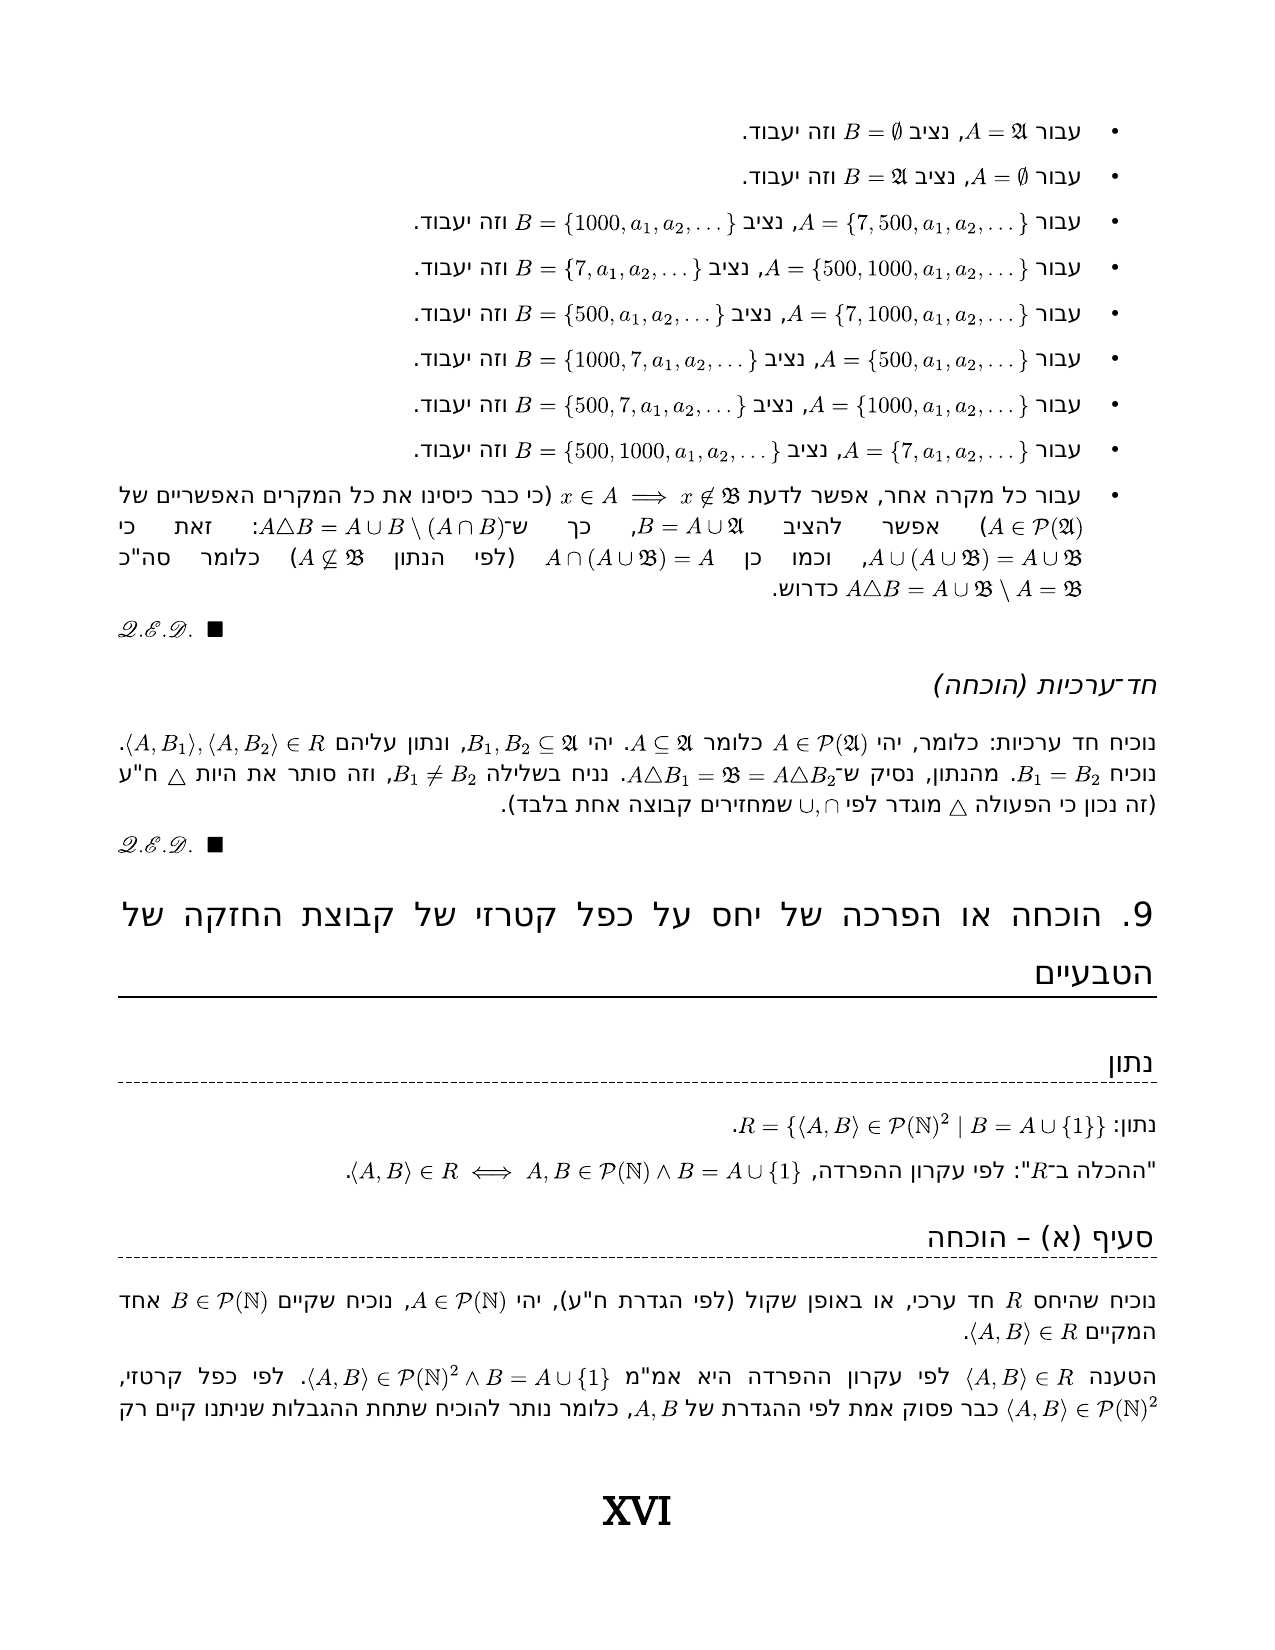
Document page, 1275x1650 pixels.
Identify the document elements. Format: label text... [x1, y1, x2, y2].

list עבור , נציב וזה יעבוד. [118, 118, 1119, 145]
subtitle 9. הוכחה או הפרכה של יחס על כפל קטרזי של קבוצת החזקה של הטבעיים [118, 893, 1157, 996]
subtitle סעיף (א) – הוכחה [118, 1217, 1157, 1257]
list עבור , נציב וזה יעבוד. [118, 437, 1119, 464]
list עבור , נציב וזה יעבוד. [118, 208, 1119, 236]
subtitle חד־ערכיות (הוכחה) [118, 669, 1157, 701]
list עבור כל מקרה אחר, אפשר לדעת (כי כבר כיסינו את כל המקרים האפשריים של ) אפשר להציב , כך ש־: זאת כי , וכמו כן (לפי הנתון ) כלומר סה"כ כדרוש. [118, 482, 1119, 602]
list עבור , נציב וזה יעבוד. [118, 163, 1119, 190]
list עבור , נציב וזה יעבוד. [118, 300, 1119, 327]
list עבור , נציב וזה יעבוד. [118, 391, 1119, 418]
text נוכיח חד ערכיות: כלומר, יהי כלומר . יהי , ונתון עליהם . נוכיח . מהנתון, נסיק ש־. נניח בשלילה , וזה סותר את היות ח"ע (זה נכון כי הפעולה מוגדר לפי שמחזירים קבוצה אחת בלבד). [118, 729, 1157, 818]
text נתון: . [118, 1112, 1157, 1139]
text "ההכלה ב־": לפי עקרון ההפרדה, . [118, 1157, 1157, 1184]
text נוכיח שהיחס חד ערכי, או באופן שקול (לפי הגדרת ח"ע), יהי , נוכיח שקיים אחד המקיים . [118, 1287, 1157, 1345]
list עבור , נציב וזה יעבוד. [118, 254, 1119, 281]
subtitle נתון [118, 1042, 1157, 1082]
text הטענה לפי עקרון ההפרדה היא אמ"מ . לפי כפל קרטזי, כבר פסוק אמת לפי ההגדרת של , כלומר נותר להוכיח שתחת ההגבלות שניתנו קיים רק [118, 1363, 1157, 1422]
list עבור , נציב וזה יעבוד. [118, 345, 1119, 372]
